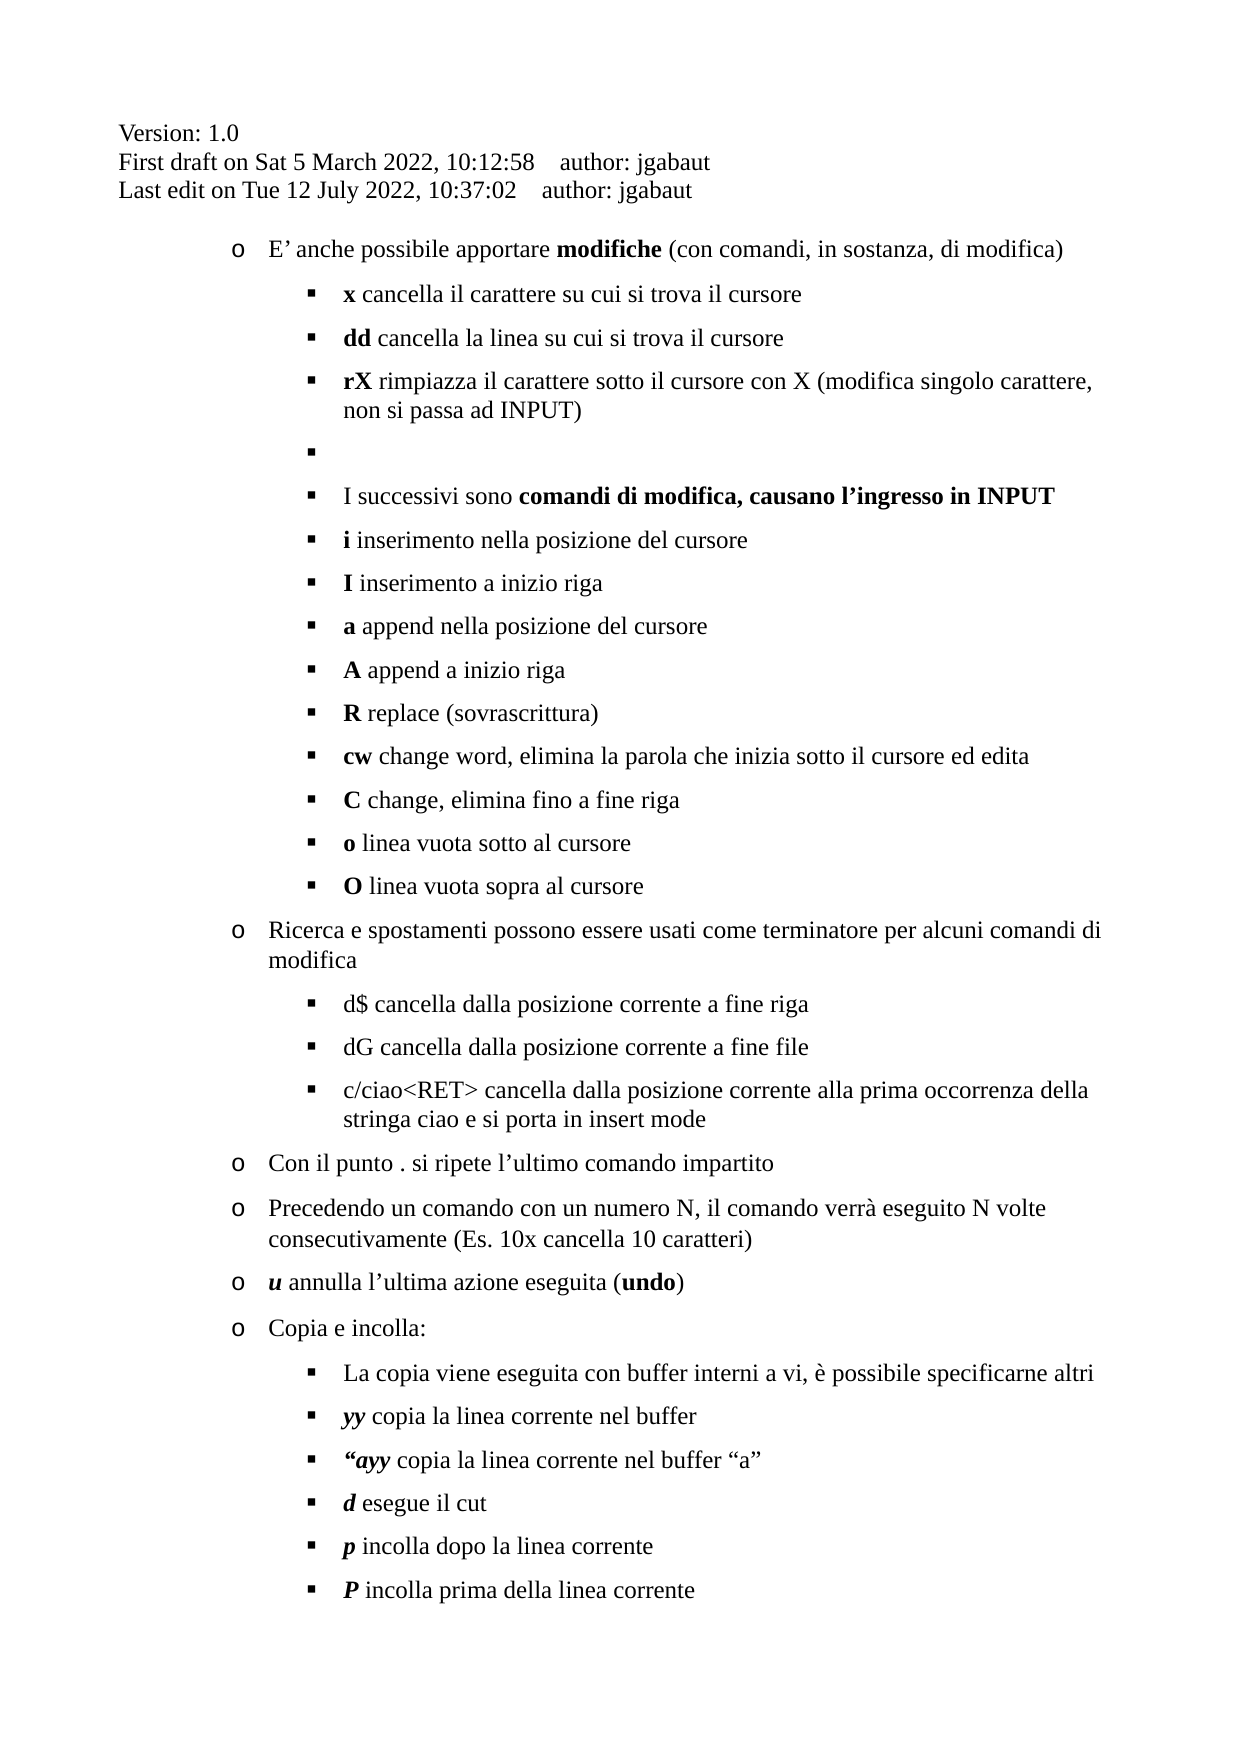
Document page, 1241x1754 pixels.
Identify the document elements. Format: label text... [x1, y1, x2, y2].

list La copia viene eseguita con buffer interni a vi, è possibile specificarne altri [306, 1358, 1122, 1387]
list A append a inizio riga [306, 655, 1122, 683]
list E’ anche possibile apportare modifiche (con comandi, in sostanza, di modifica) [231, 234, 1122, 265]
list dG cancella dalla posizione corrente a fine file [306, 1032, 1122, 1061]
list d$ cancella dalla posizione corrente a fine riga [306, 989, 1122, 1018]
list a append nella posizione del cursore [306, 611, 1122, 640]
list O linea vuota sopra al cursore [306, 871, 1122, 900]
list o linea vuota sotto al cursore [306, 828, 1122, 857]
list x cancella il carattere su cui si trova il cursore [306, 279, 1122, 308]
list dd cancella la linea su cui si trova il cursore [306, 323, 1122, 351]
list I successivi sono comandi di modifica, causano l’ingresso in INPUT [306, 481, 1122, 510]
list i inserimento nella posizione del cursore [306, 525, 1122, 553]
list rX rimpiazza il carattere sotto il cursore con X (modifica singolo carattere, non si passa ad INPUT) [306, 366, 1122, 423]
list yy copia la linea corrente nel buffer [306, 1401, 1122, 1430]
list cw change word, elimina la parola che inizia sotto il cursore ed edita [306, 741, 1122, 770]
list u annulla l’ultima azione eseguita (undo) [231, 1267, 1122, 1298]
list Precedendo un comando con un numero N, il comando verrà eseguito N volte consecutivamente (Es. 10x cancella 10 caratteri) [231, 1193, 1122, 1253]
list Con il punto . si ripete l’ultimo comando impartito [231, 1148, 1122, 1178]
list p incolla dopo la linea corrente [306, 1531, 1122, 1560]
list R replace (sovrascrittura) [306, 698, 1122, 727]
list Ricerca e spostamenti possono essere usati come terminatore per alcuni comandi di modifica [231, 915, 1122, 974]
list “ayy copia la linea corrente nel buffer “a” [306, 1445, 1122, 1473]
list C change, elimina fino a fine riga [306, 785, 1122, 813]
list Copia e incolla: [231, 1313, 1122, 1343]
list c/ciao<RET> cancella dalla posizione corrente alla prima occorrenza della stringa ciao e si porta in insert mode [306, 1076, 1122, 1133]
list P incolla prima della linea corrente [306, 1575, 1122, 1603]
list I inserimento a inizio riga [306, 568, 1122, 597]
list d esegue il cut [306, 1488, 1122, 1517]
